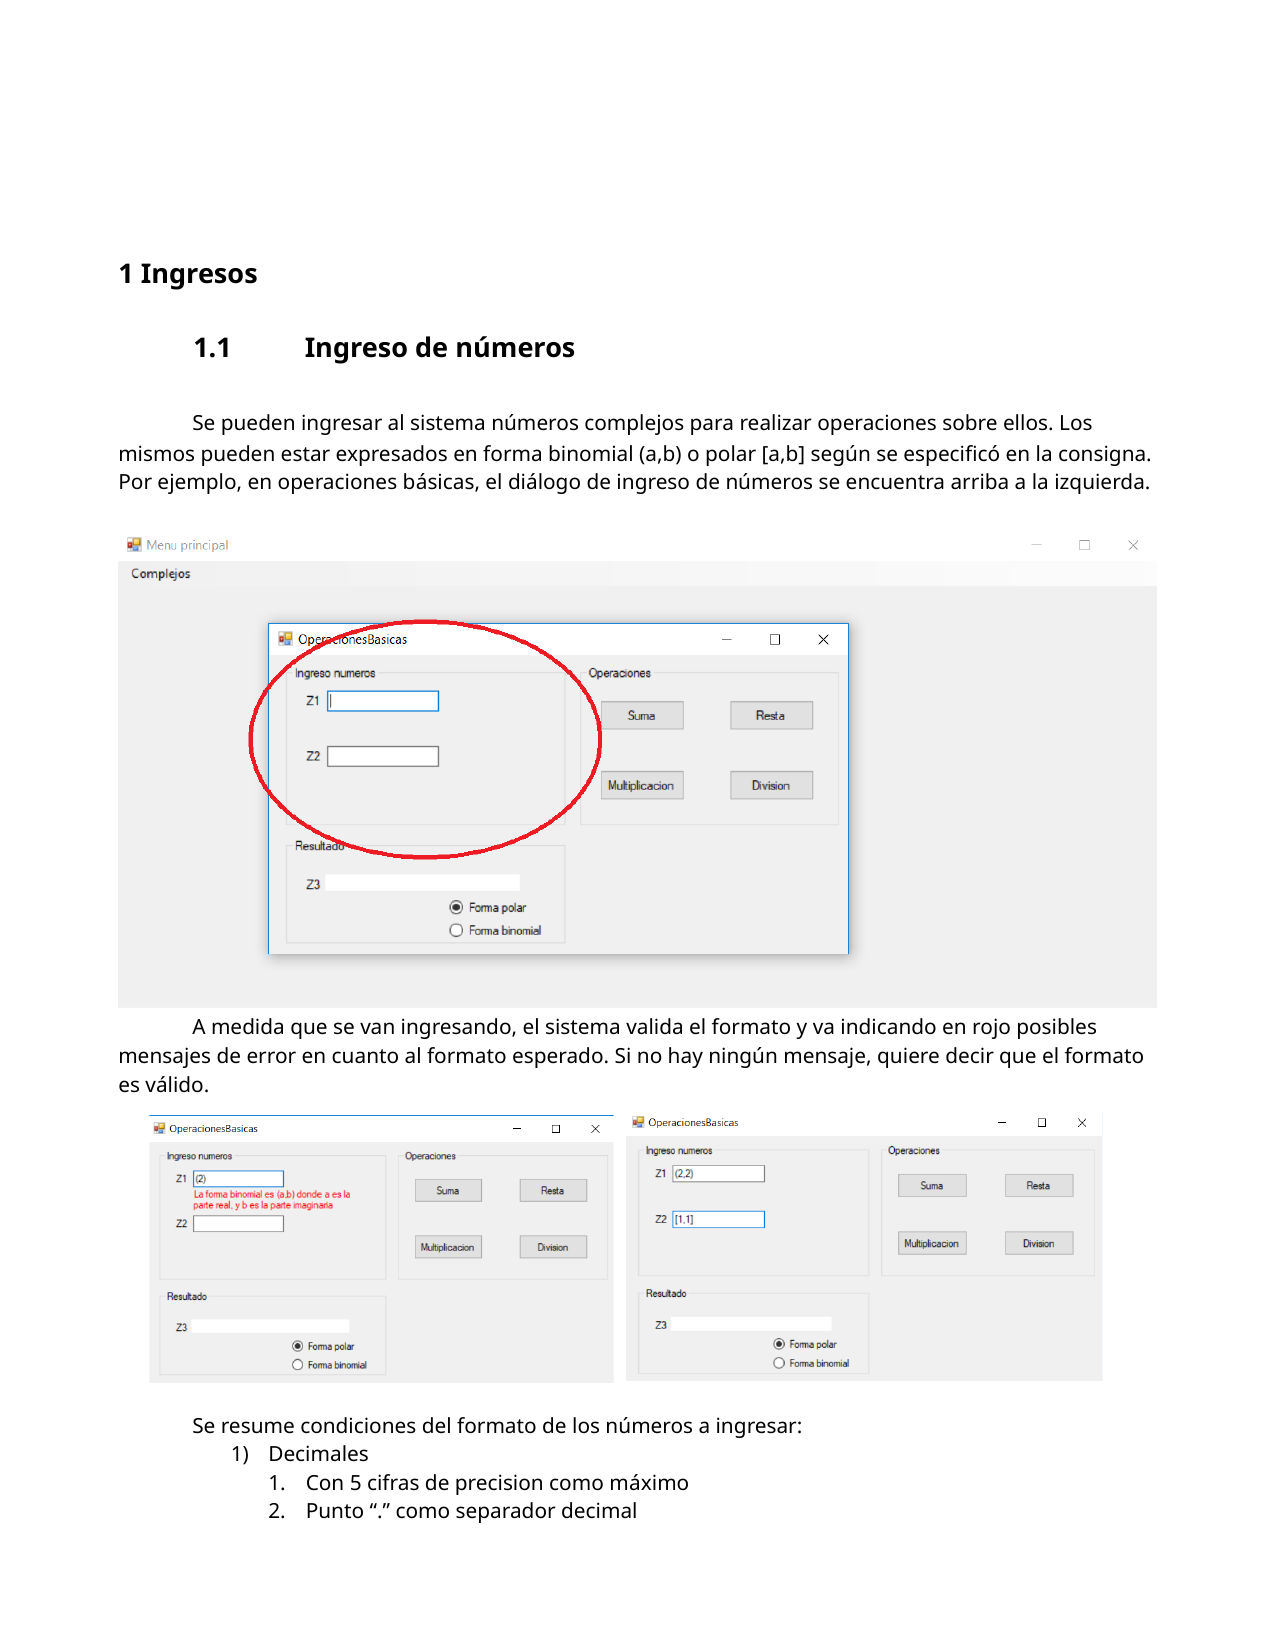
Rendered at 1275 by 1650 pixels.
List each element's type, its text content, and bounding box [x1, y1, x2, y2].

list Ingreso de números [193, 328, 1157, 365]
text A medida que se van ingresando, el sistema valida el formato y va indicando en rojo posibles mensajes de error en cuanto al formato esperado. Si no hay ningún mensaje, quiere decir que el formato es válido. [118, 1008, 1157, 1098]
text 1 Ingresos [118, 254, 1157, 291]
list Con 5 cifras de precision como máximo [268, 1468, 1157, 1496]
list Decimales [231, 1439, 1157, 1468]
text Se pueden ingresar al sistema números complejos para realizar operaciones sobre ellos. Los mismos pueden estar expresados en forma binomial (a,b) o polar [a,b] según se especificó en la consigna. Por ejemplo, en operaciones básicas, el diálogo de ingreso de números se encuentra arriba a la izquierda. [118, 402, 1157, 496]
text Se resume condiciones del formato de los números a ingresar: [118, 1411, 1157, 1439]
list Punto “.” como separador decimal [268, 1496, 1157, 1525]
